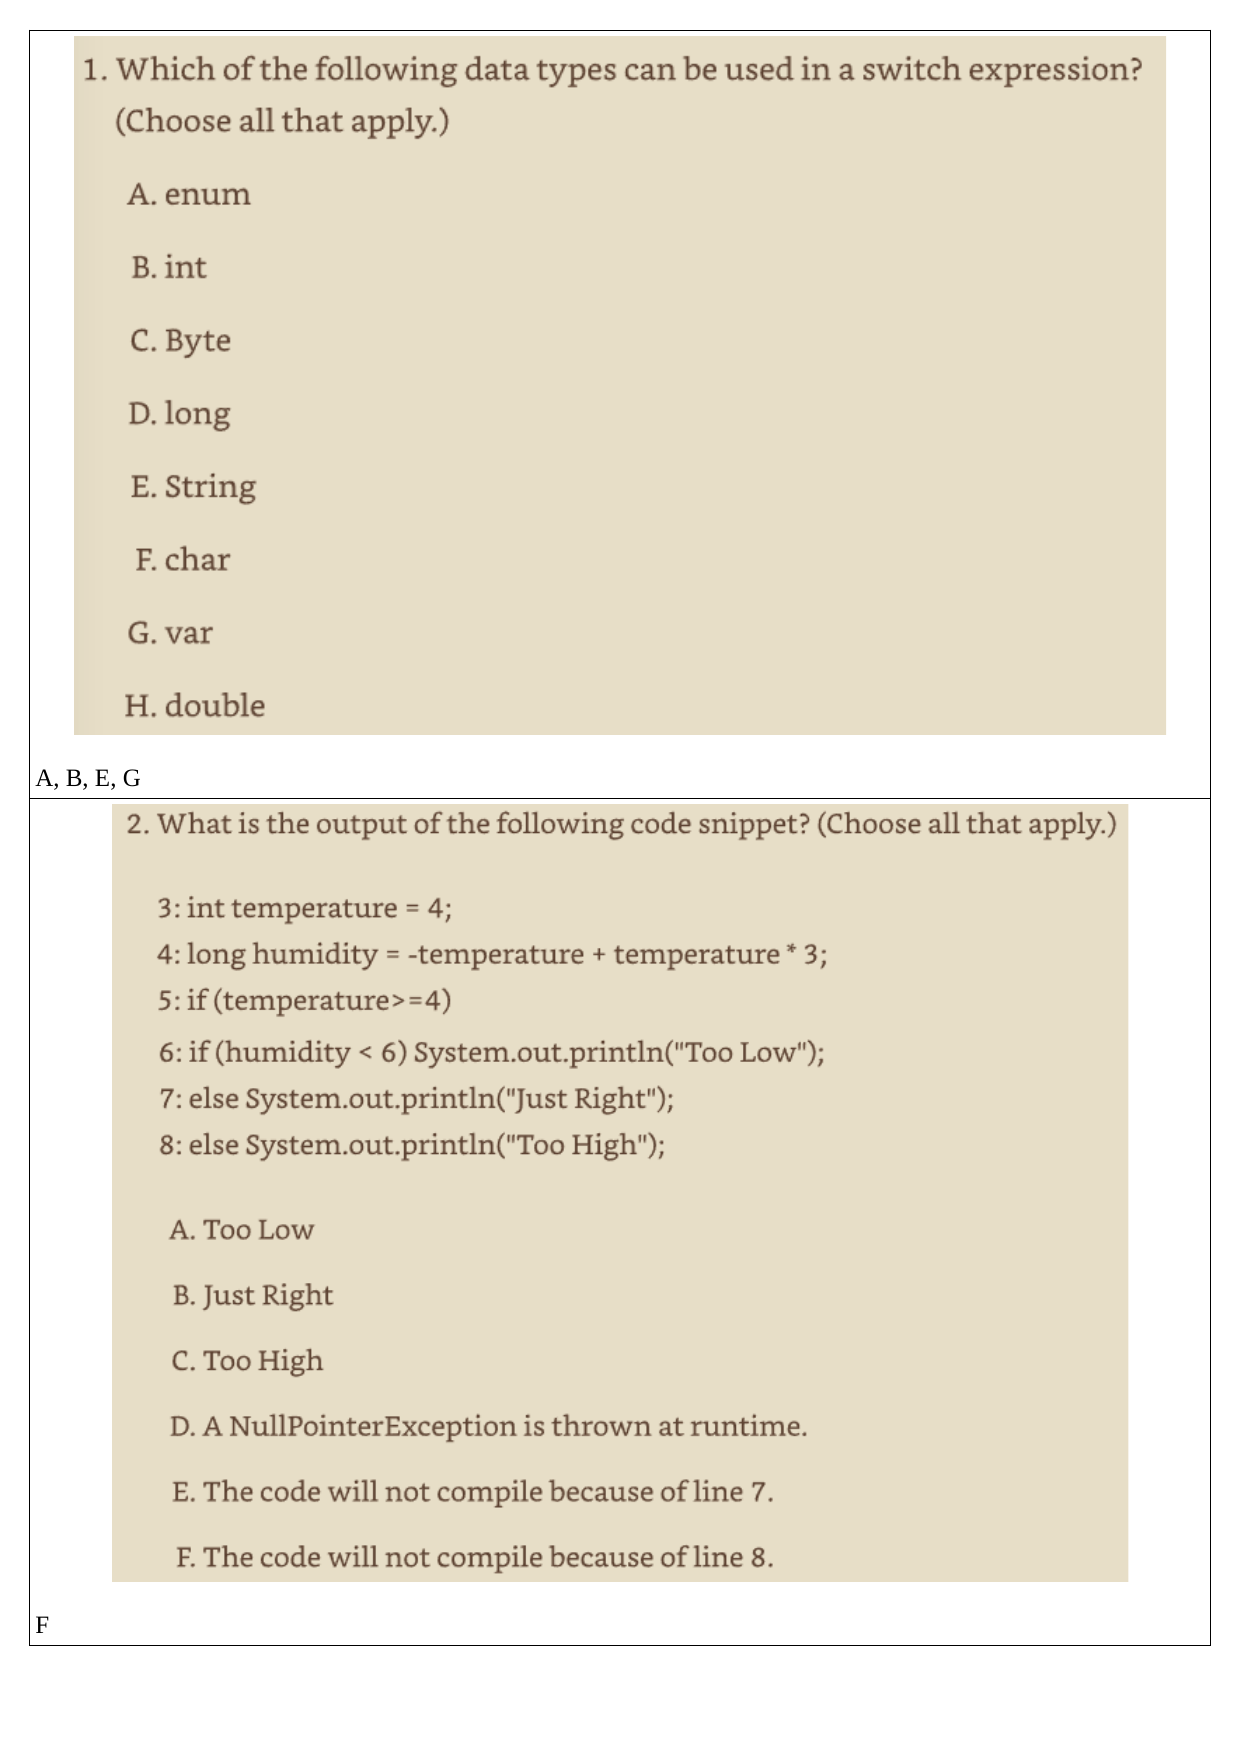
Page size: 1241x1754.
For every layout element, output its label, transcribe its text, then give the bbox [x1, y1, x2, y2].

table_header A, B, E, G [30, 31, 1210, 798]
picture [74, 36, 1167, 735]
table_cell F [30, 799, 1210, 1645]
picture [112, 804, 1129, 1582]
